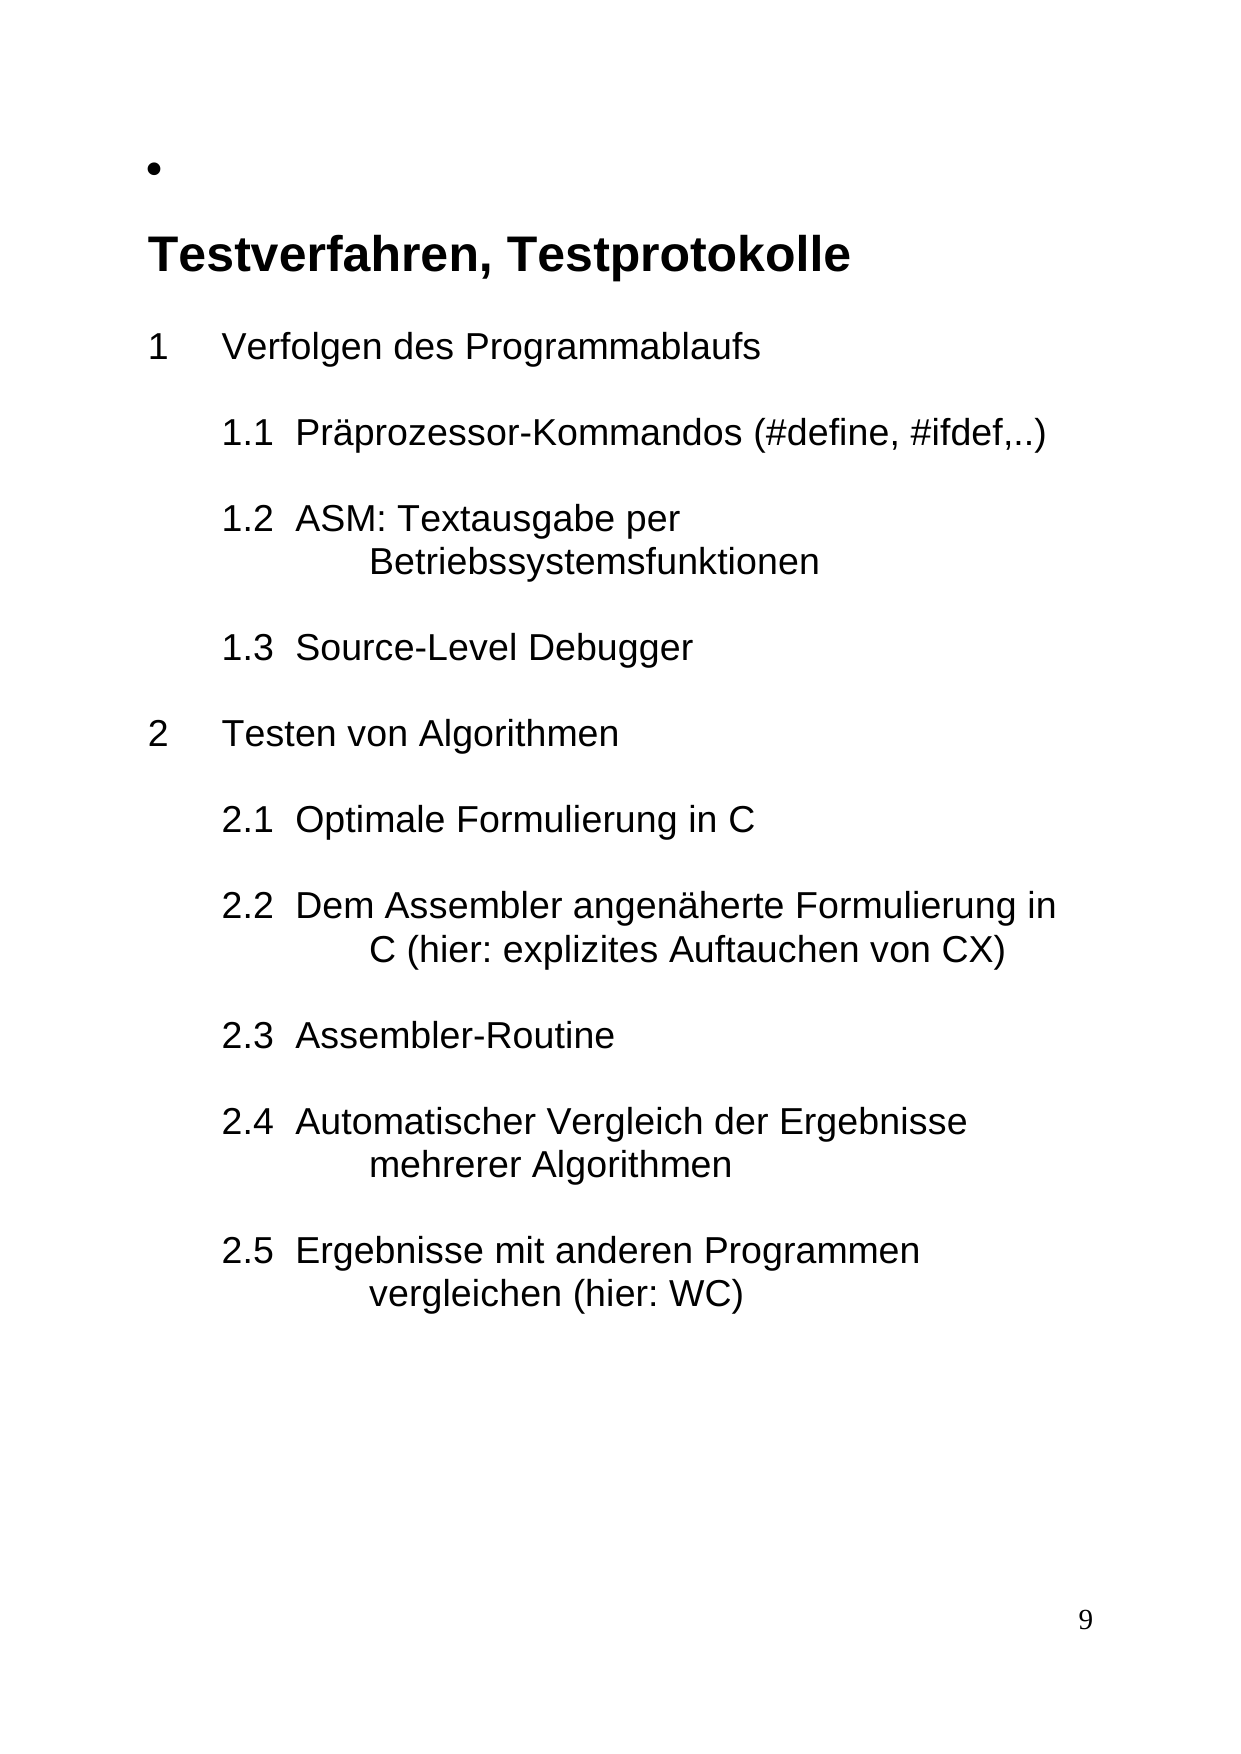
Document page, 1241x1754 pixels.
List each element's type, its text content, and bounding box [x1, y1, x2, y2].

text Testverfahren, Testprotokolle [148, 224, 1093, 282]
list Automatischer Vergleich der Ergebnisse mehrerer Algorithmen [221, 1099, 1093, 1185]
list Dem Assembler angenäherte Formulierung in C (hier: explizites Auftauchen von CX) [221, 884, 1093, 970]
list Ergebnisse mit anderen Programmen vergleichen (hier: WC) [221, 1228, 1093, 1314]
list Präprozessor-Kommandos (#define, #ifdef,..) [221, 411, 1093, 454]
list Verfolgen des Programmablaufs [148, 325, 1093, 368]
list Assembler-Routine [221, 1013, 1093, 1056]
list Source-Level Debugger [221, 626, 1093, 669]
list Testen von Algorithmen [148, 712, 1093, 755]
list ASM: Textausgabe per Betriebssystemsfunktionen [221, 497, 1093, 583]
list Optimale Formulierung in C [221, 798, 1093, 841]
